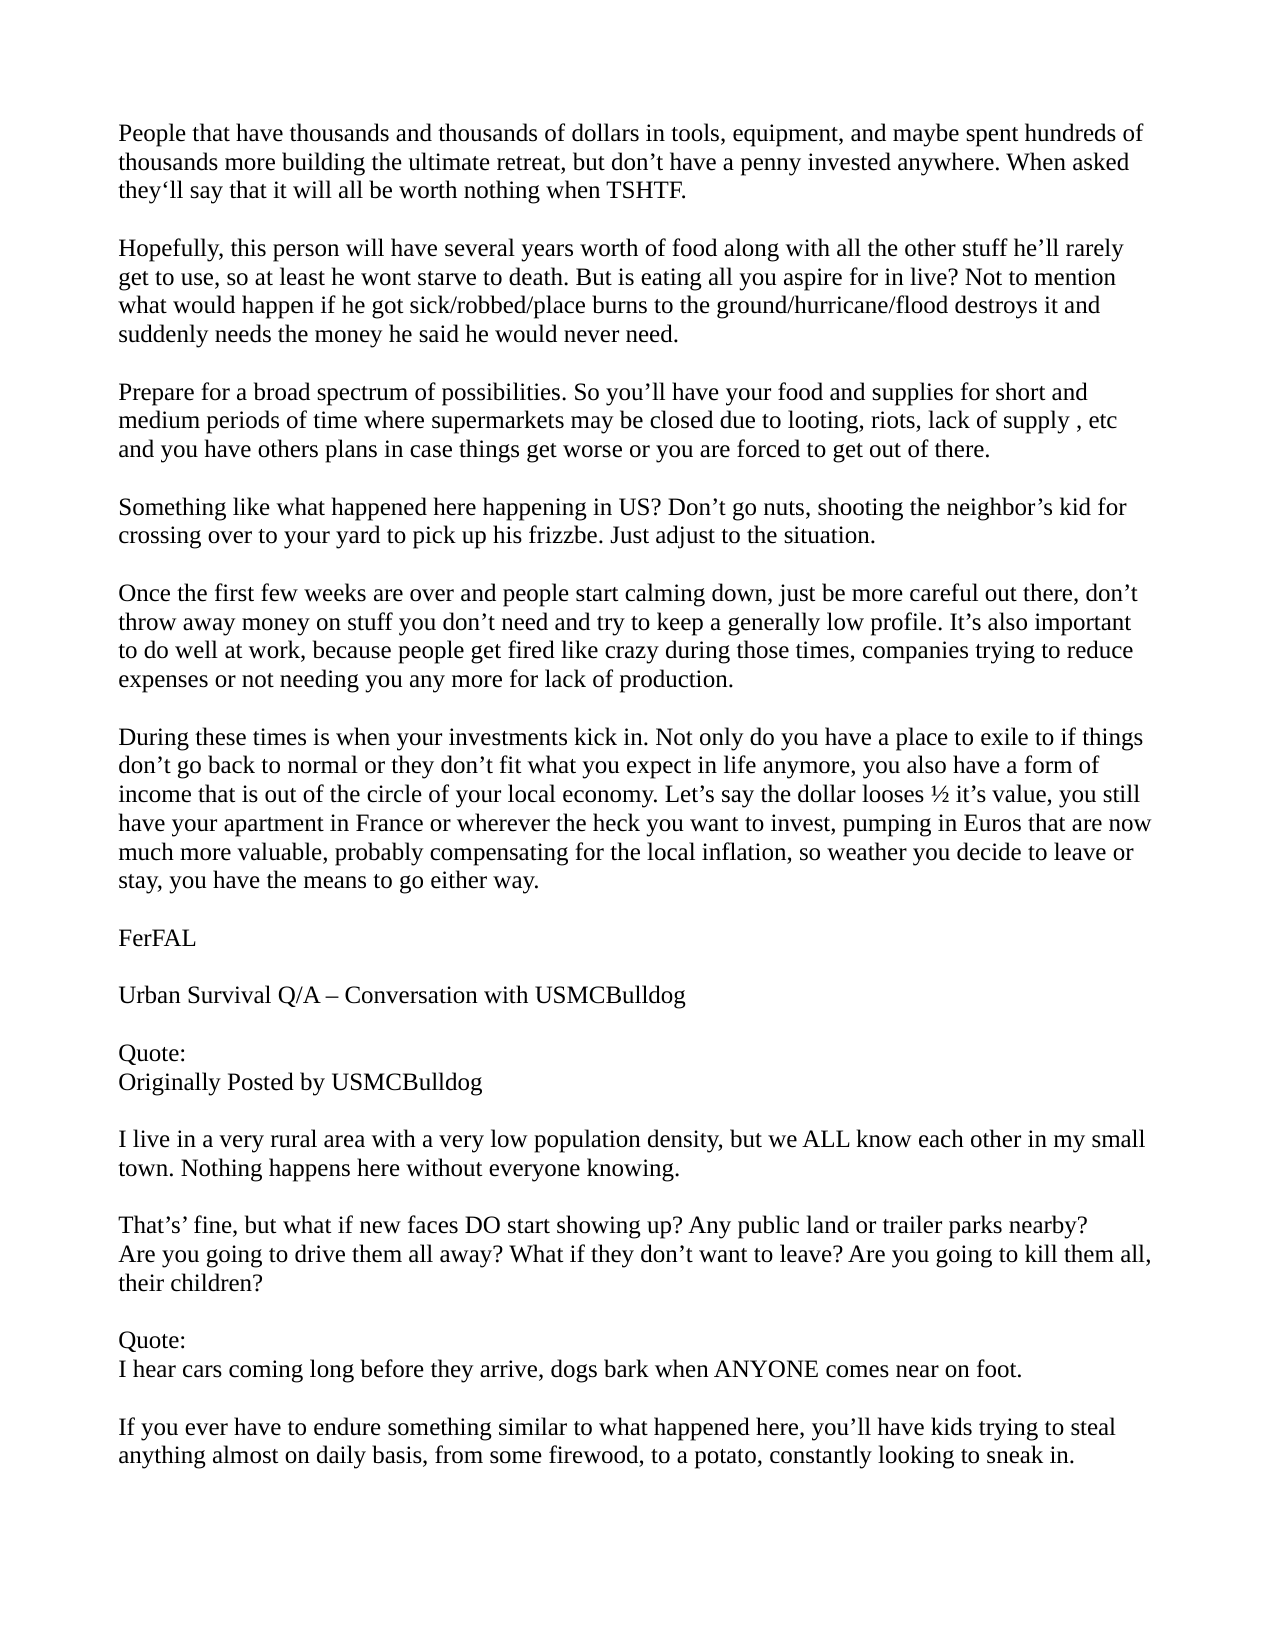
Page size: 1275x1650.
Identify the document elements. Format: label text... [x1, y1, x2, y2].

text I live in a very rural area with a very low population density, but we ALL know each other in my small town. Nothing happens here without everyone knowing. [118, 1124, 1157, 1182]
text Are you going to drive them all away? What if they don’t want to leave? Are you going to kill them all, their children? [118, 1239, 1157, 1297]
text FerFAL [118, 923, 1157, 952]
text People that have thousands and thousands of dollars in tools, equipment, and maybe spent hundreds of thousands more building the ultimate retreat, but don’t have a penny invested anywhere. When asked they‘ll say that it will all be worth nothing when TSHTF. [118, 118, 1157, 204]
text Urban Survival Q/A – Conversation with USMCBulldog [118, 981, 1157, 1009]
text Something like what happened here happening in US? Don’t go nuts, shooting the neighbor’s kid for crossing over to your yard to pick up his frizzbe. Just adjust to the situation. [118, 492, 1157, 549]
text Prepare for a broad spectrum of possibilities. So you’ll have your food and supplies for short and medium periods of time where supermarkets may be closed due to looting, riots, lack of supply , etc and you have others plans in case things get worse or you are forced to get out of there. [118, 377, 1157, 463]
text I hear cars coming long before they arrive, dogs bark when ANYONE comes near on foot. [118, 1354, 1157, 1383]
text Once the first few weeks are over and people start calming down, just be more careful out there, don’t throw away money on stuff you don’t need and try to keep a generally low profile. It’s also important to do well at work, because people get fired like crazy during those times, companies trying to reduce expenses or not needing you any more for lack of production. [118, 578, 1157, 693]
text During these times is when your investments kick in. Not only do you have a place to exile to if things don’t go back to normal or they don’t fit what you expect in life anymore, you also have a form of income that is out of the circle of your local economy. Let’s say the dollar looses ½ it’s value, you still have your apartment in France or wherever the heck you want to invest, pumping in Euros that are now much more valuable, probably compensating for the local inflation, so weather you decide to leave or stay, you have the means to go either way. [118, 722, 1157, 894]
text Originally Posted by USMCBulldog [118, 1067, 1157, 1096]
text Quote: [118, 1326, 1157, 1354]
text Hopefully, this person will have several years worth of food along with all the other stuff he’ll rarely get to use, so at least he wont starve to death. But is eating all you aspire for in live? Not to mention what would happen if he got sick/robbed/place burns to the ground/hurricane/flood destroys it and suddenly needs the money he said he would never need. [118, 233, 1157, 348]
text Quote: [118, 1038, 1157, 1067]
text That’s’ fine, but what if new faces DO start showing up? Any public land or trailer parks nearby? [118, 1211, 1157, 1239]
text If you ever have to endure something similar to what happened here, you’ll have kids trying to steal anything almost on daily basis, from some firewood, to a potato, constantly looking to sneak in. [118, 1412, 1157, 1469]
